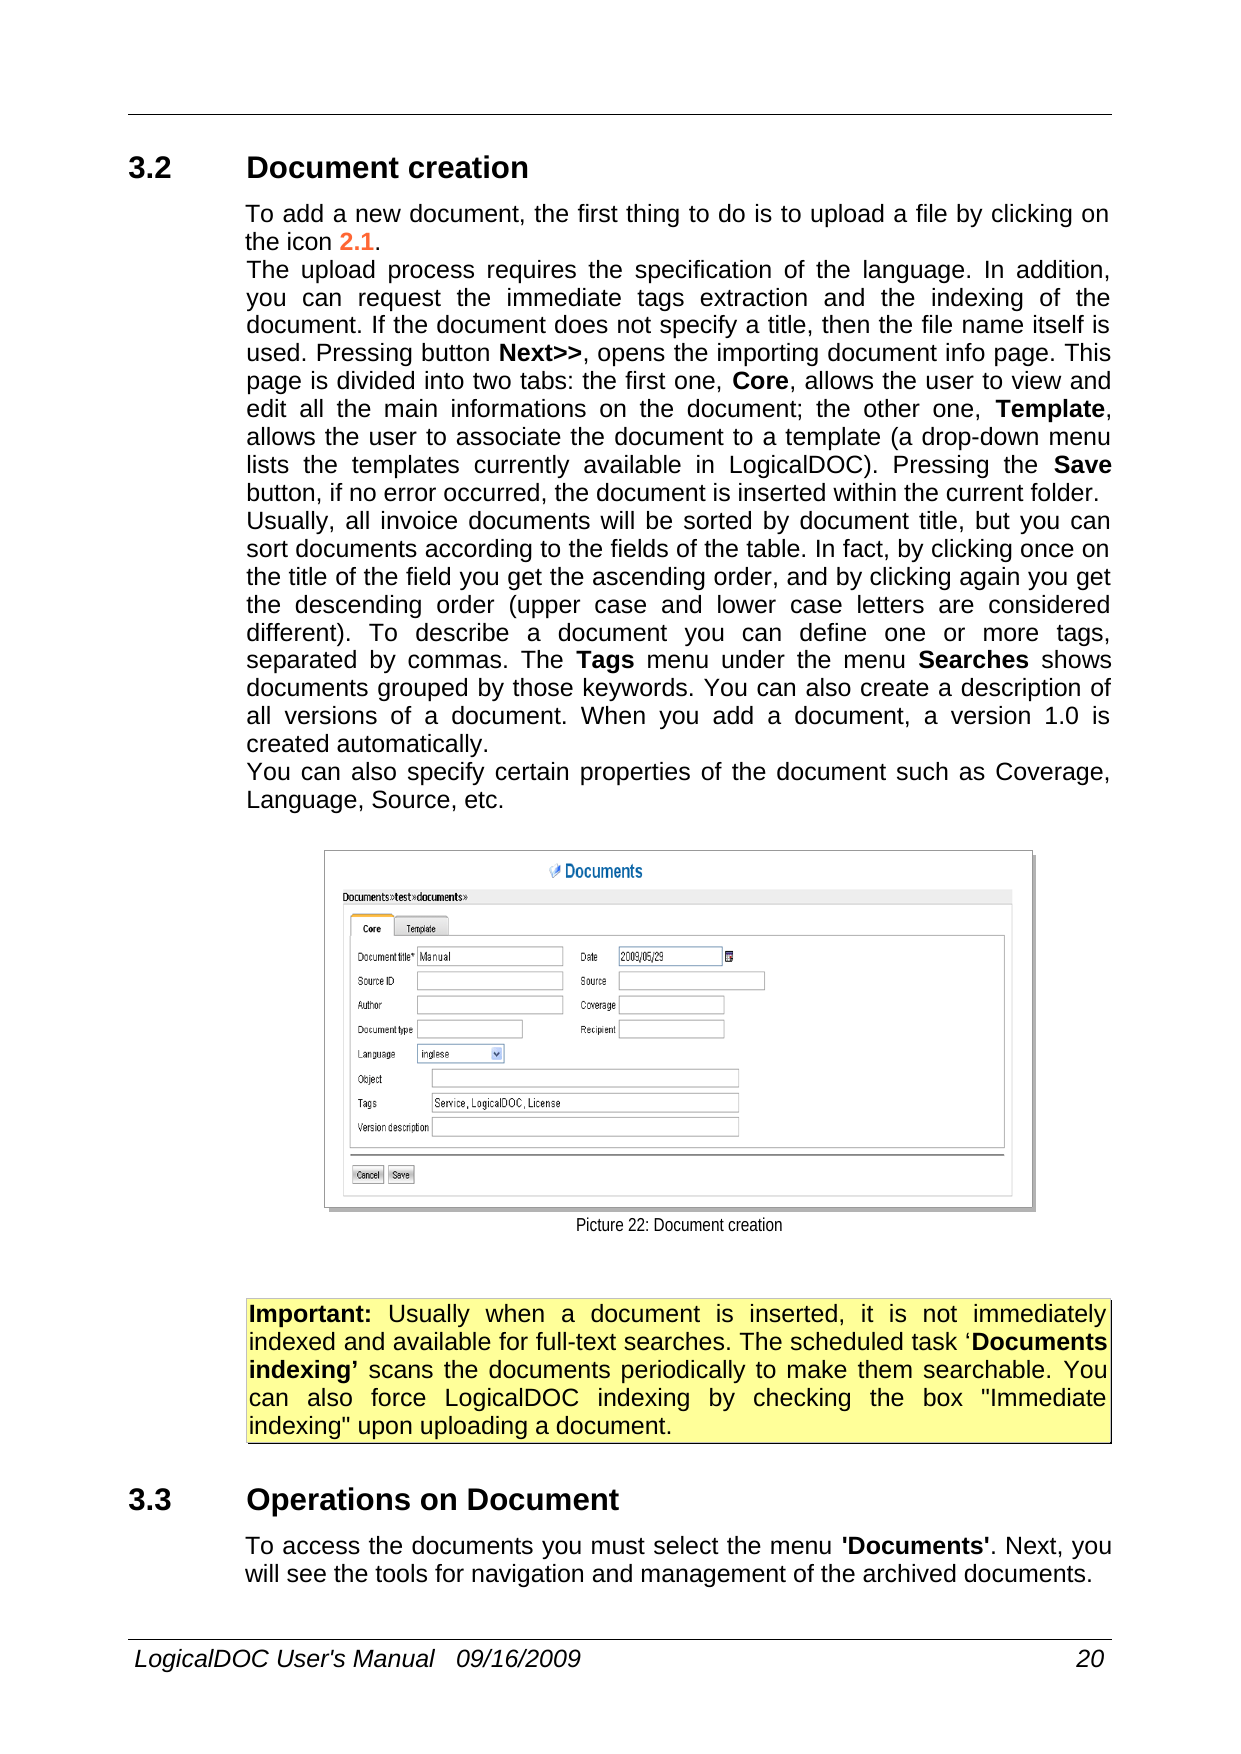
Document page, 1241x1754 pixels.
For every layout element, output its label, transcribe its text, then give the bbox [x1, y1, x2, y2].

text You can also specify certain properties of the document such as Coverage, Language, Source, etc. [246, 758, 1112, 814]
subtitle Operations on Document [128, 1482, 1112, 1517]
text To access the documents you must select the menu 'Documents'. Next, you will see the tools for navigation and management of the archived documents. [245, 1532, 1112, 1588]
text Important: Usually when a document is inserted, it is not immediately indexed and available for full-text searches. The scheduled task ‘Documents indexing’ scans the documents periodically to make them searchable. You can also force LogicalDOC indexing by checking the box "Immediate indexing" upon uploading a document. [247, 1299, 1110, 1442]
text The upload process requires the specification of the language. In addition, you can request the immediate tags extraction and the indexing of the document. If the document does not specify a title, then the file name itself is used. Pressing button Next>>, opens the importing document info page. This page is divided into two tabs: the first one, Core, allows the user to view and edit all the main informations on the document; the other one, Template, allows the user to associate the document to a template (a drop-down menu lists the templates currently available in LogicalDOC). Pressing the Save button, if no error occurred, the document is inserted within the current folder. [246, 256, 1112, 507]
text Picture 22: Document creation [324, 1208, 1034, 1235]
subtitle Document creation [128, 150, 1112, 185]
text To add a new document, the first thing to do is to upload a file by clicking on the icon 2.1. [245, 200, 1112, 256]
text Usually, all invoice documents will be sorted by document title, but you can sort documents according to the fields of the table. In fact, by clicking once on the title of the field you get the ascending order, and by clicking again you get the descending order (upper case and lower case letters are considered different). To describe a document you can define one or more tags, separated by commas. The Tags menu under the menu Searches shows documents grouped by those keywords. You can also create a description of all versions of a document. When you add a document, a version 1.0 is created automatically. [246, 507, 1112, 758]
